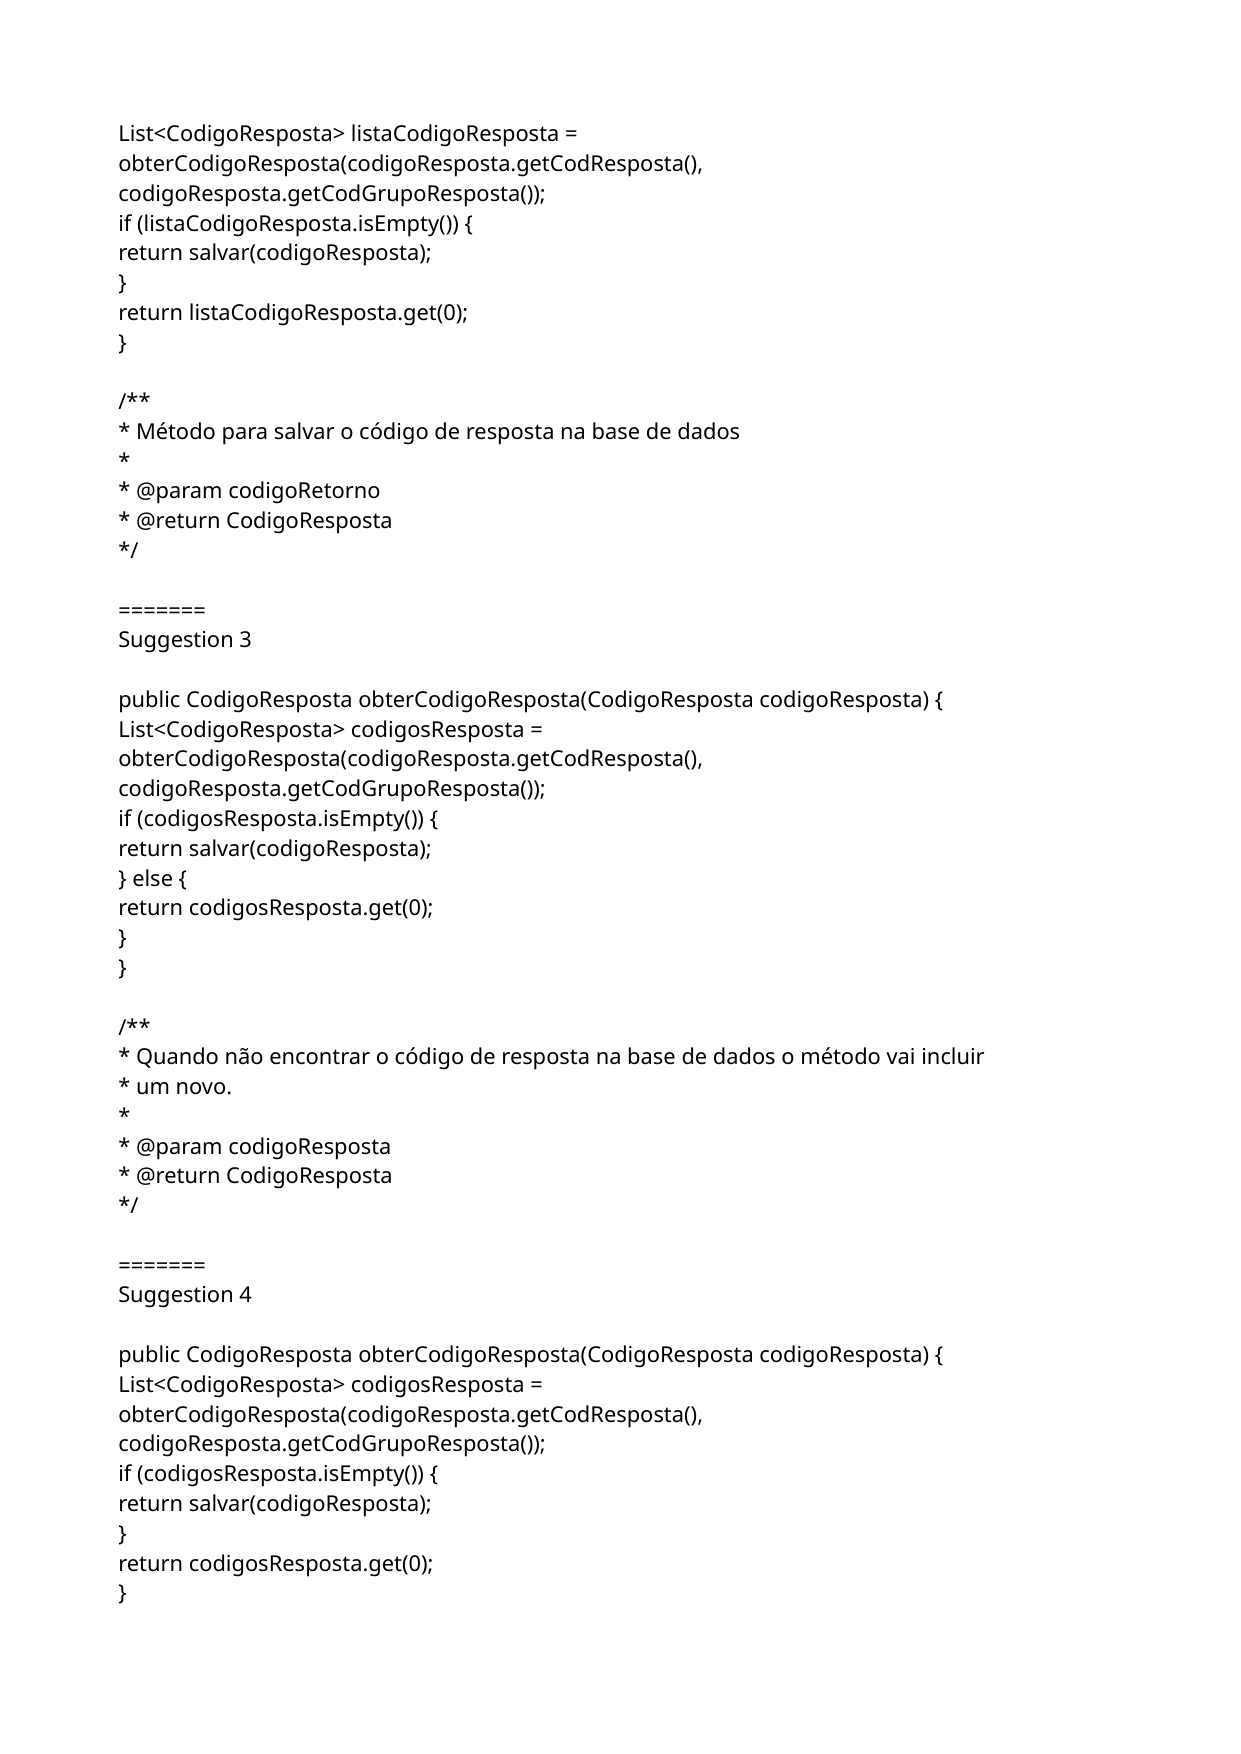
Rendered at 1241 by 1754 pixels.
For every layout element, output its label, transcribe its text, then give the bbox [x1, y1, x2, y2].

text return codigosResposta.get(0); [118, 892, 1122, 922]
text } [118, 1518, 1122, 1547]
text public CodigoResposta obterCodigoResposta(CodigoResposta codigoResposta) { [118, 1339, 1122, 1369]
text Suggestion 3 [118, 624, 1122, 654]
text } [118, 327, 1122, 356]
text if (listaCodigoResposta.isEmpty()) { [118, 207, 1122, 237]
text if (codigosResposta.isEmpty()) { [118, 803, 1122, 833]
text return salvar(codigoResposta); [118, 237, 1122, 267]
text * um novo. [118, 1071, 1122, 1101]
text codigoResposta.getCodGrupoResposta()); [118, 178, 1122, 207]
text * @param codigoRetorno [118, 476, 1122, 505]
text return salvar(codigoResposta); [118, 1488, 1122, 1518]
text public CodigoResposta obterCodigoResposta(CodigoResposta codigoResposta) { [118, 684, 1122, 714]
text } [118, 1577, 1122, 1607]
text } else { [118, 863, 1122, 892]
text * @param codigoResposta [118, 1131, 1122, 1160]
text codigoResposta.getCodGrupoResposta()); [118, 1428, 1122, 1458]
text } [118, 952, 1122, 982]
text List<CodigoResposta> codigosResposta = obterCodigoResposta(codigoResposta.getCodResposta(), [118, 714, 1122, 773]
text return salvar(codigoResposta); [118, 833, 1122, 863]
text * @return CodigoResposta [118, 505, 1122, 535]
text */ [118, 535, 1122, 565]
text * Método para salvar o código de resposta na base de dados [118, 416, 1122, 446]
text * [118, 1101, 1122, 1131]
text /** [118, 1011, 1122, 1041]
text List<CodigoResposta> listaCodigoResposta = obterCodigoResposta(codigoResposta.getCodResposta(), [118, 118, 1122, 178]
text ======= [118, 594, 1122, 624]
text Suggestion 4 [118, 1279, 1122, 1309]
text } [118, 922, 1122, 952]
text */ [118, 1190, 1122, 1220]
text if (codigosResposta.isEmpty()) { [118, 1458, 1122, 1488]
text * [118, 446, 1122, 476]
text List<CodigoResposta> codigosResposta = obterCodigoResposta(codigoResposta.getCodResposta(), [118, 1369, 1122, 1428]
text } [118, 267, 1122, 297]
text * @return CodigoResposta [118, 1160, 1122, 1190]
text ======= [118, 1250, 1122, 1279]
text /** [118, 386, 1122, 416]
text return codigosResposta.get(0); [118, 1547, 1122, 1577]
text codigoResposta.getCodGrupoResposta()); [118, 773, 1122, 803]
text * Quando não encontrar o código de resposta na base de dados o método vai incluir [118, 1041, 1122, 1071]
text return listaCodigoResposta.get(0); [118, 297, 1122, 327]
